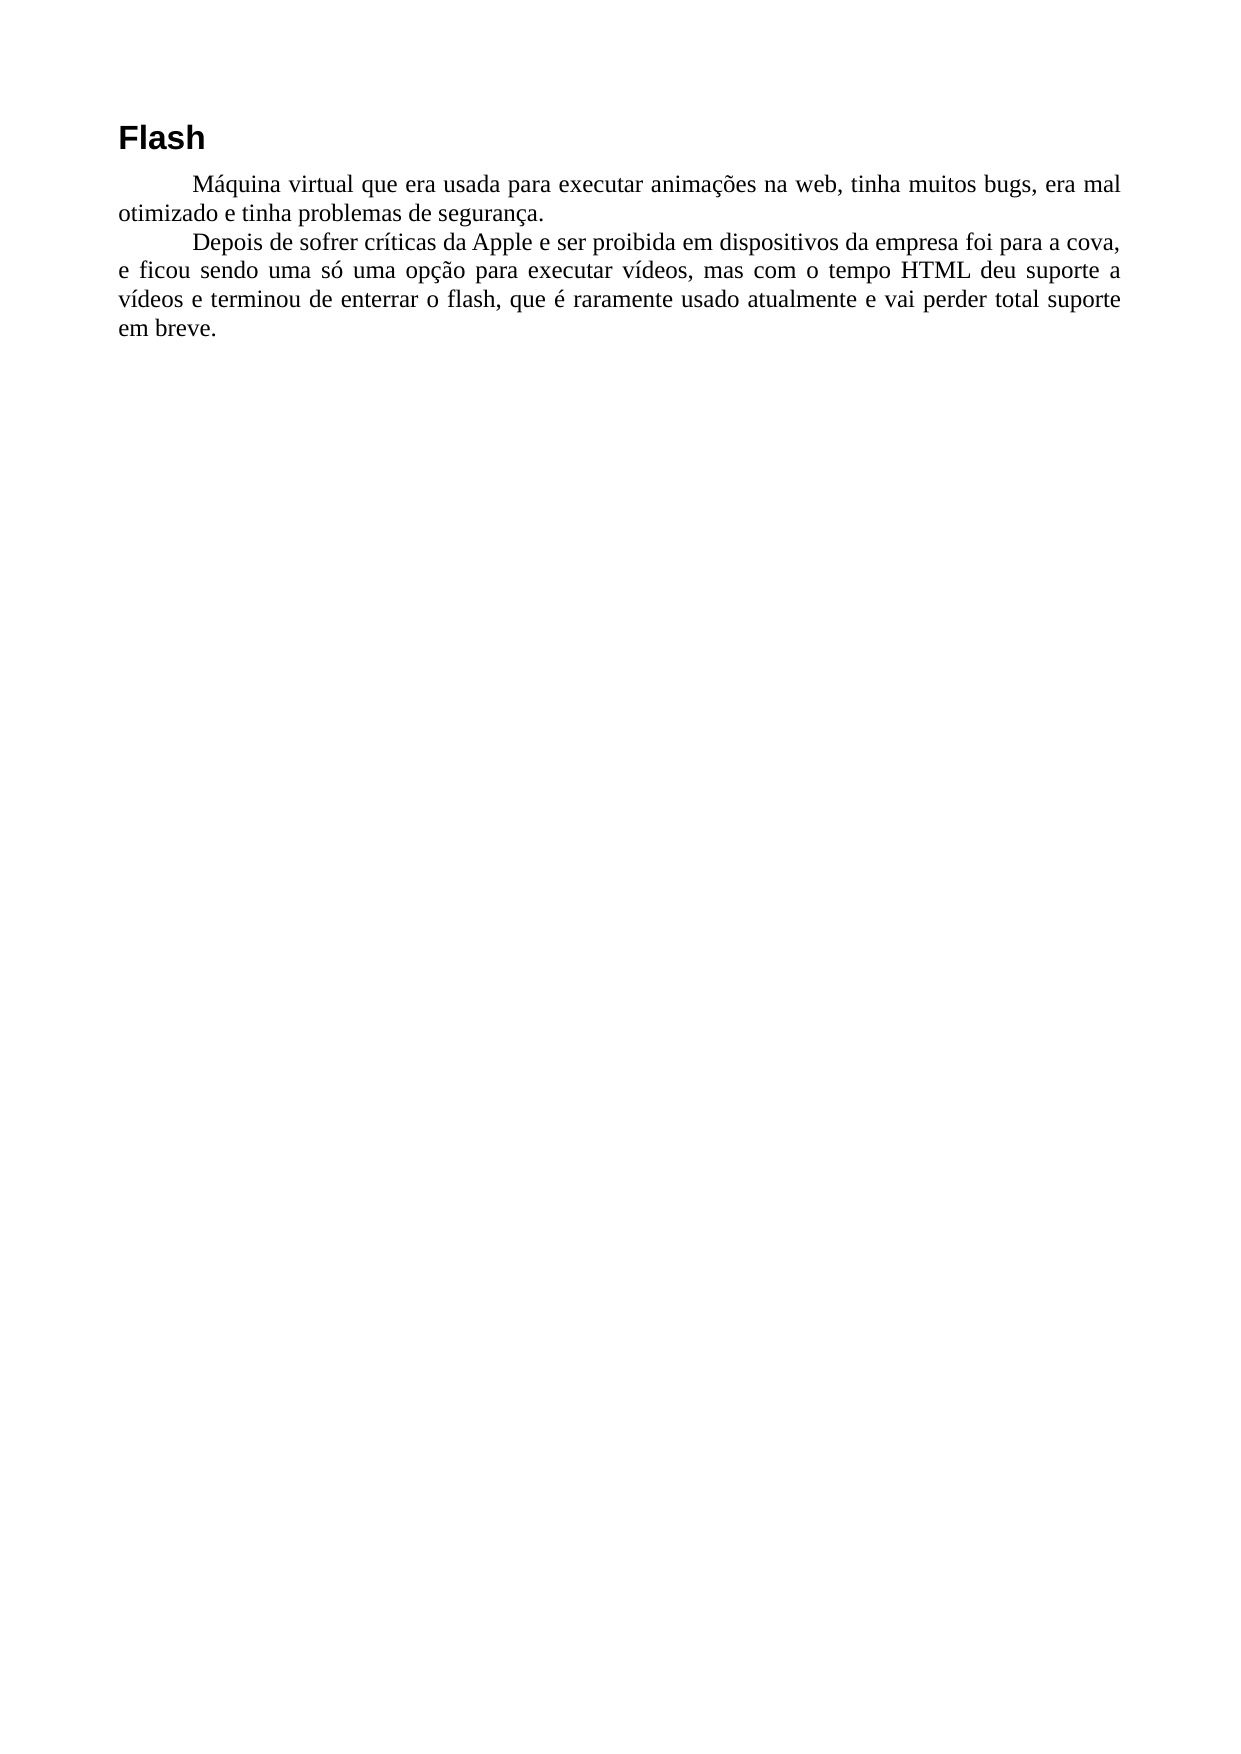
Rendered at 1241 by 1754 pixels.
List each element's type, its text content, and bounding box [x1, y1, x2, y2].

text Máquina virtual que era usada para executar animações na web, tinha muitos bugs, era mal otimizado e tinha problemas de segurança. [118, 169, 1122, 227]
text Depois de sofrer críticas da Apple e ser proibida em dispositivos da empresa foi para a cova, e ficou sendo uma só uma opção para executar vídeos, mas com o tempo HTML deu suporte a vídeos e terminou de enterrar o flash, que é raramente usado atualmente e vai perder total suporte em breve. [118, 227, 1122, 342]
subtitle Flash [118, 118, 1122, 157]
